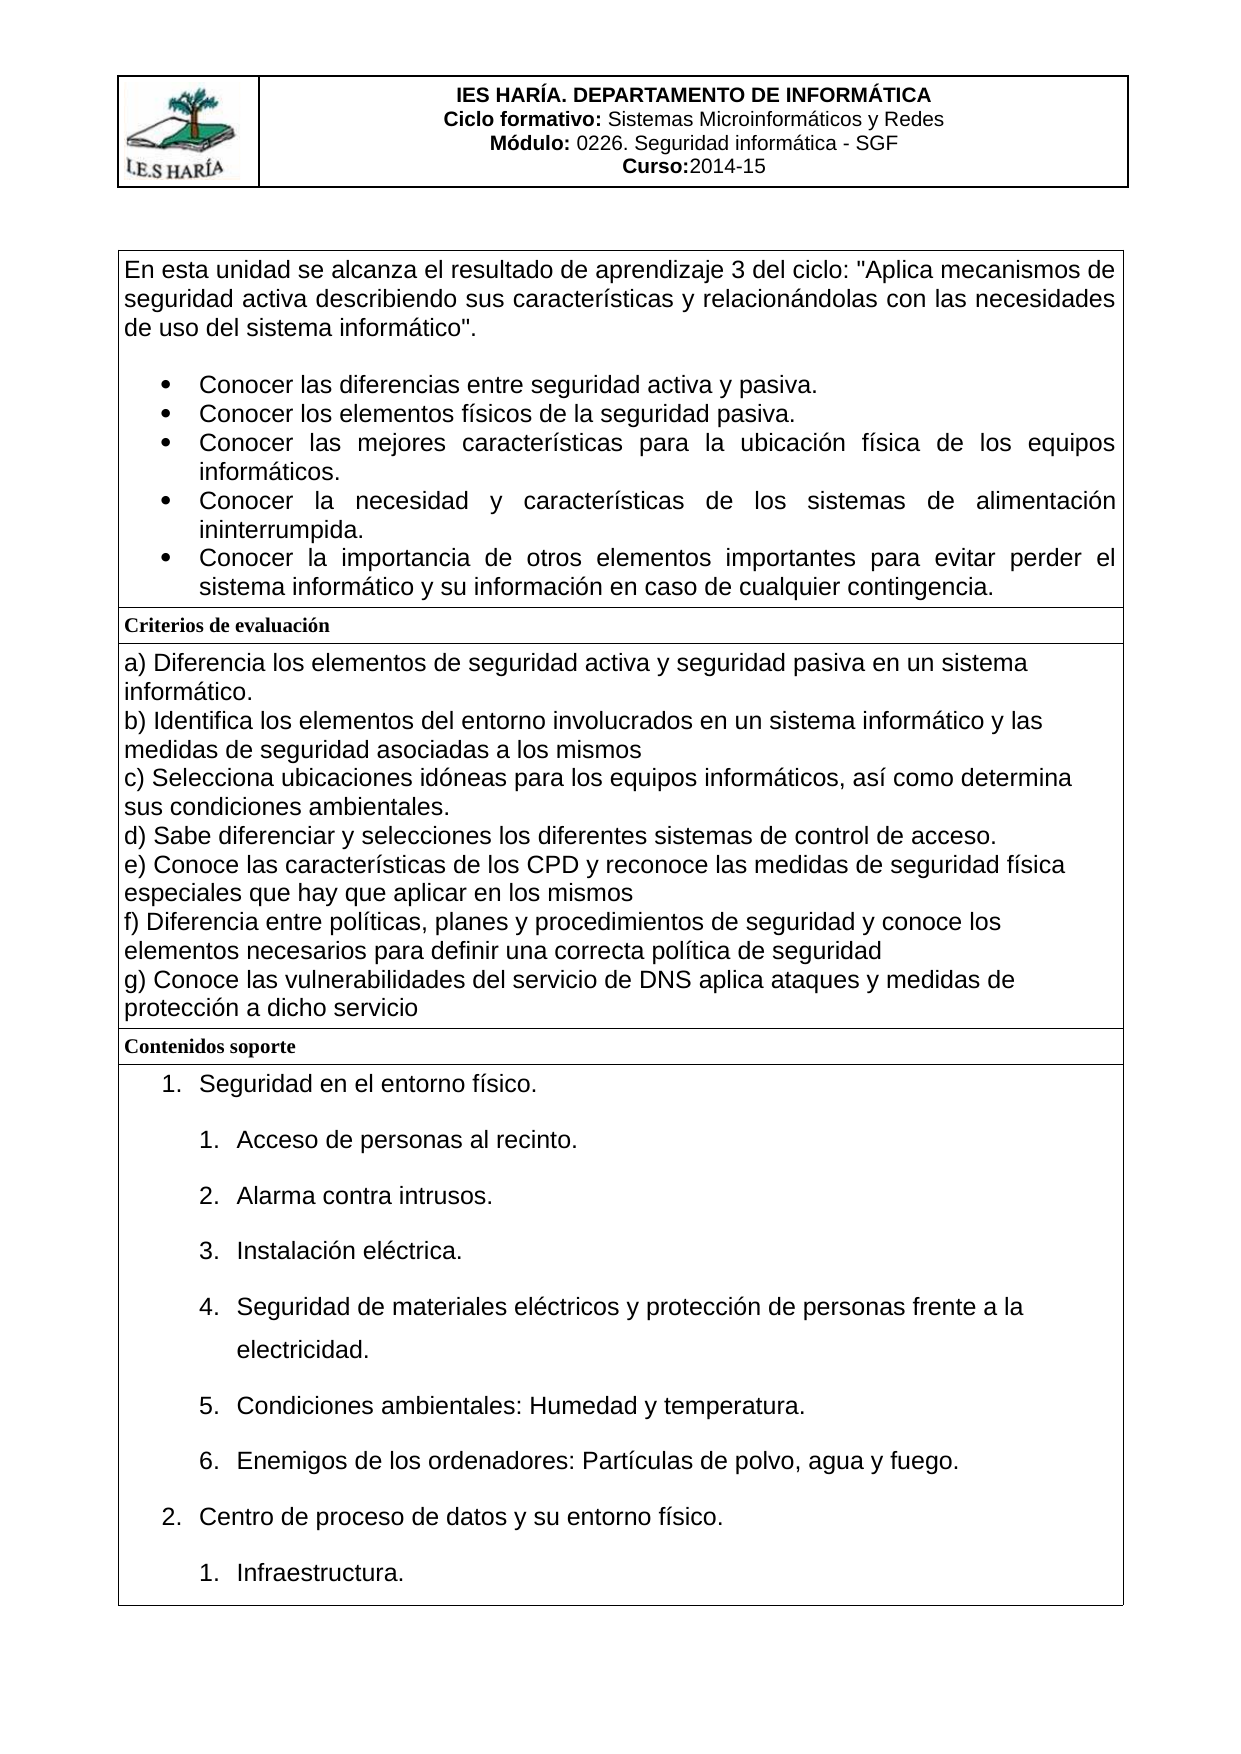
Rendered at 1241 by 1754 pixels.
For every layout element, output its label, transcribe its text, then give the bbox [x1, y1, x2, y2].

table_cell Contenidos soporte [119, 1029, 1123, 1063]
table_cell a) Diferencia los elementos de seguridad activa y seguridad pasiva en un sistema informático. b) Identifica los elementos del entorno involucrados en un sistema informático y las medidas de seguridad asociadas a los mismos c) Selecciona ubicaciones idóneas para los equipos informáticos, así como determina sus condiciones ambientales. d) Sabe diferenciar y selecciones los diferentes sistemas de control de acceso. e) Conoce las características de los CPD y reconoce las medidas de seguridad física especiales que hay que aplicar en los mismos f) Diferencia entre políticas, planes y procedimientos de seguridad y conoce los elementos necesarios para definir una correcta política de seguridad g) Conoce las vulnerabilidades del servicio de DNS aplica ataques y medidas de protección a dicho servicio [119, 644, 1123, 1028]
table_cell En esta unidad se alcanza el resultado de aprendizaje 3 del ciclo: "Aplica mecanismos de seguridad activa describiendo sus características y relacionándolas con las necesidades de uso del sistema informático". Conocer las diferencias entre seguridad activa y pasiva. Conocer los elementos físicos de la seguridad pasiva. Conocer las mejores características para la ubicación física de los equipos informáticos. Conocer la necesidad y características de los sistemas de alimentación ininterrumpida. Conocer la importancia de otros elementos importantes para evitar perder el sistema informático y su información en caso de cualquier contingencia. [119, 251, 1123, 607]
table_cell Seguridad en el entorno físico. Acceso de personas al recinto. Alarma contra intrusos. Instalación eléctrica. Seguridad de materiales eléctricos y protección de personas frente a la electricidad. Condiciones ambientales: Humedad y temperatura. Enemigos de los ordenadores: Partículas de polvo, agua y fuego. Centro de proceso de datos y su entorno físico. Infraestructura. Acceso. Redundancia. Sistemas de control de acceso. Personal de vigilancia y control. Dispositivos de control de acceso en un datacenter. iButton, Touch memories o llaves electrónicas de contacto. Sistemas de reconocimiento de personas. Sistemas biométricos e identificación personal. Propiedades (ideales) de los rasgos biométricos. Sistemas biométricos más utilizados. Comparación de métodos biométricos. Políticas, planes y procedimientos de seguridad. Elementos de las políticas de seguridad. Características deseables de las políticas de seguridad. Definición e implantación de las políticas de seguridad. Inventario y auditoría. Elementos de las políticas de seguridad. [119, 1065, 1123, 1604]
picture [123, 82, 241, 180]
table_cell Criterios de evaluación [119, 608, 1123, 642]
